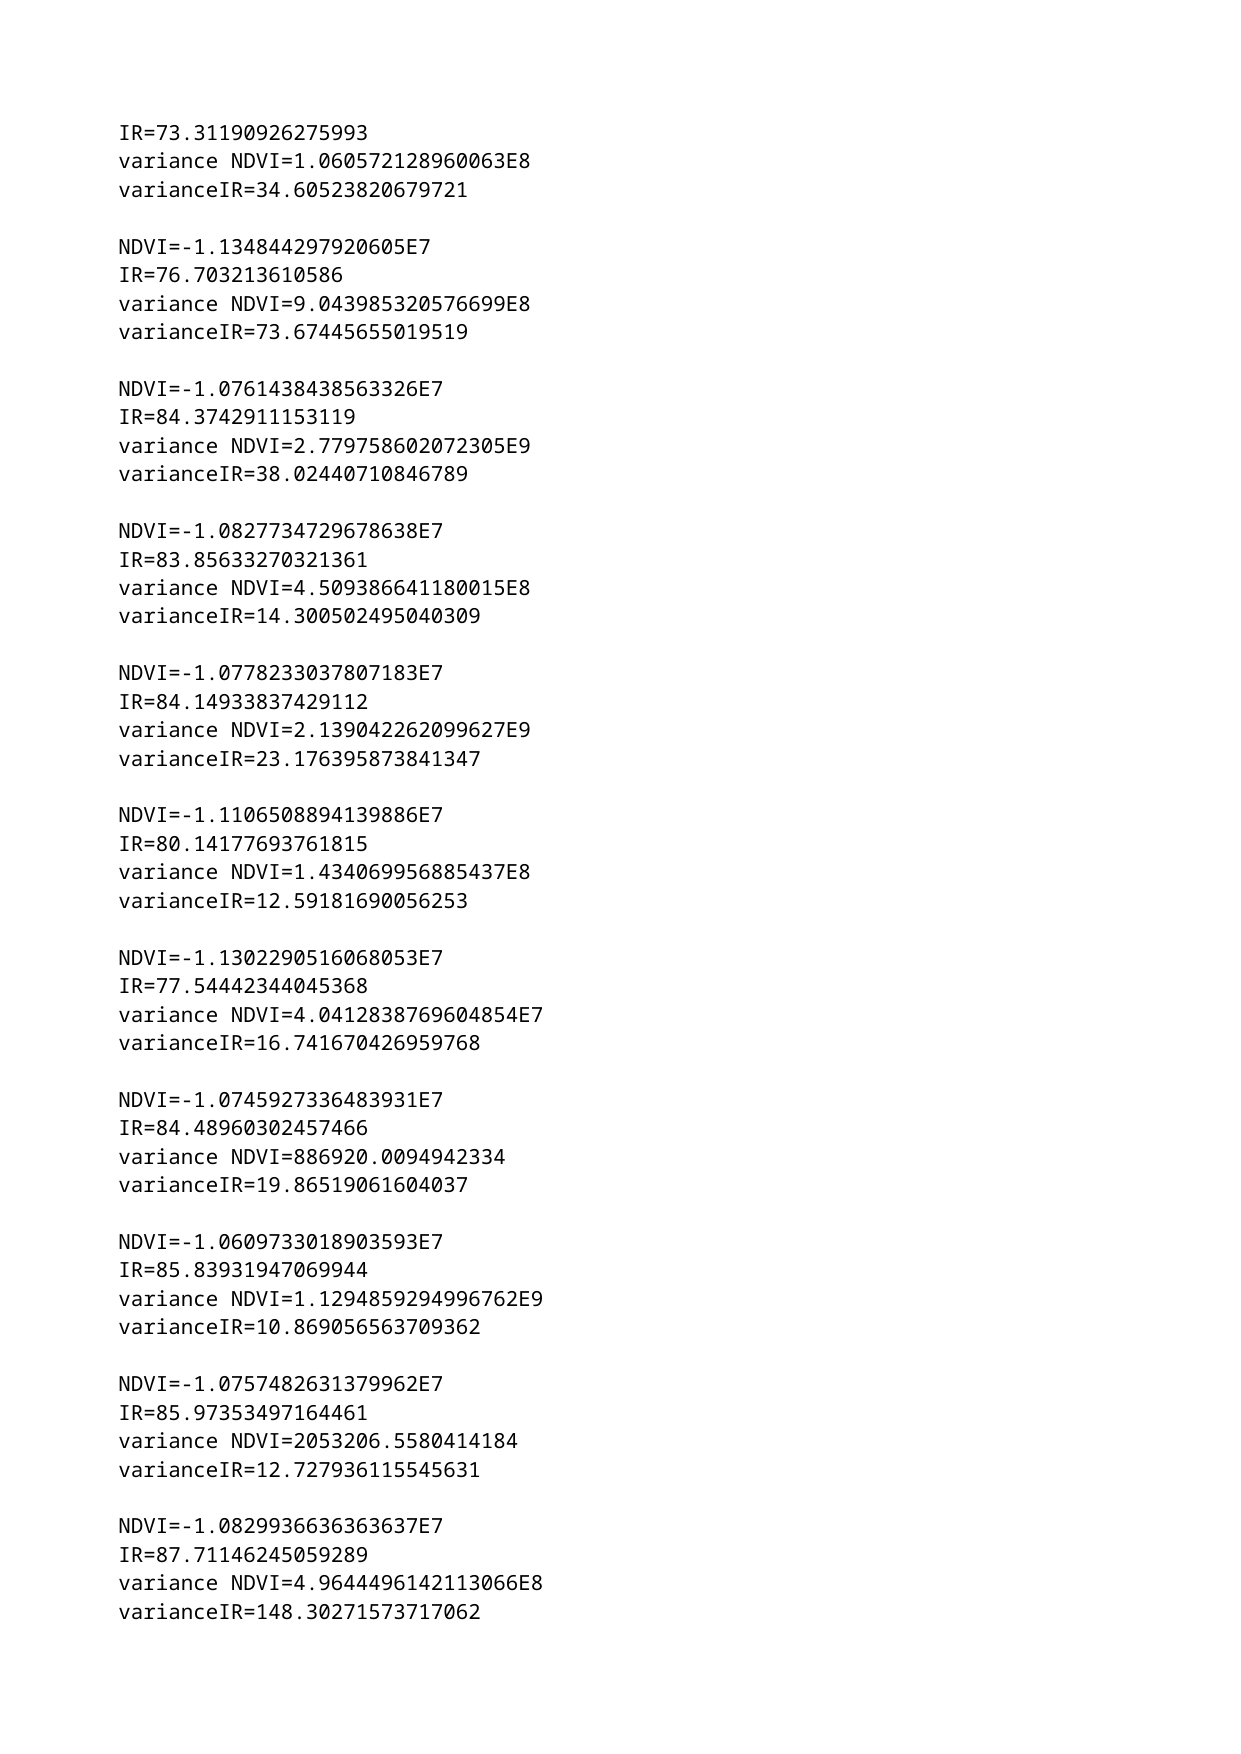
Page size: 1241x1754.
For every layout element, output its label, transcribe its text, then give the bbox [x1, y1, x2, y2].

text varianceIR=10.869056563709362 [118, 1312, 1122, 1341]
text IR=76.703213610586 [118, 260, 1122, 289]
text varianceIR=16.741670426959768 [118, 1028, 1122, 1057]
text varianceIR=34.60523820679721 [118, 175, 1122, 203]
text NDVI=-1.0745927336483931E7 [118, 1085, 1122, 1113]
text NDVI=-1.0778233037807183E7 [118, 658, 1122, 687]
text NDVI=-1.1302290516068053E7 [118, 943, 1122, 971]
text varianceIR=73.67445655019519 [118, 317, 1122, 346]
text IR=84.14933837429112 [118, 687, 1122, 715]
text varianceIR=14.300502495040309 [118, 602, 1122, 630]
text IR=85.83931947069944 [118, 1256, 1122, 1284]
text variance NDVI=1.434069956885437E8 [118, 857, 1122, 886]
text varianceIR=148.30271573717062 [118, 1597, 1122, 1625]
text varianceIR=12.727936115545631 [118, 1455, 1122, 1483]
text varianceIR=23.176395873841347 [118, 744, 1122, 772]
text NDVI=-1.0609733018903593E7 [118, 1227, 1122, 1256]
text variance NDVI=2.139042262099627E9 [118, 715, 1122, 744]
text IR=73.31190926275993 [118, 118, 1122, 147]
text IR=77.54442344045368 [118, 971, 1122, 1000]
text IR=80.14177693761815 [118, 829, 1122, 857]
text NDVI=-1.0827734729678638E7 [118, 516, 1122, 545]
text varianceIR=19.86519061604037 [118, 1170, 1122, 1199]
text varianceIR=38.02440710846789 [118, 459, 1122, 488]
text variance NDVI=886920.0094942334 [118, 1142, 1122, 1170]
text NDVI=-1.134844297920605E7 [118, 232, 1122, 260]
text IR=84.3742911153119 [118, 402, 1122, 431]
text variance NDVI=2.779758602072305E9 [118, 431, 1122, 459]
text varianceIR=12.59181690056253 [118, 886, 1122, 914]
text IR=84.48960302457466 [118, 1113, 1122, 1142]
text variance NDVI=2053206.5580414184 [118, 1426, 1122, 1455]
text variance NDVI=4.9644496142113066E8 [118, 1568, 1122, 1597]
text variance NDVI=4.0412838769604854E7 [118, 1000, 1122, 1028]
text NDVI=-1.0829936636363637E7 [118, 1512, 1122, 1540]
text IR=87.71146245059289 [118, 1540, 1122, 1568]
text variance NDVI=4.509386641180015E8 [118, 573, 1122, 602]
text variance NDVI=1.1294859294996762E9 [118, 1284, 1122, 1312]
text variance NDVI=1.060572128960063E8 [118, 147, 1122, 175]
text IR=85.97353497164461 [118, 1398, 1122, 1426]
text NDVI=-1.0761438438563326E7 [118, 374, 1122, 402]
text NDVI=-1.0757482631379962E7 [118, 1369, 1122, 1398]
text NDVI=-1.1106508894139886E7 [118, 801, 1122, 829]
text variance NDVI=9.043985320576699E8 [118, 289, 1122, 317]
text IR=83.85633270321361 [118, 545, 1122, 573]
